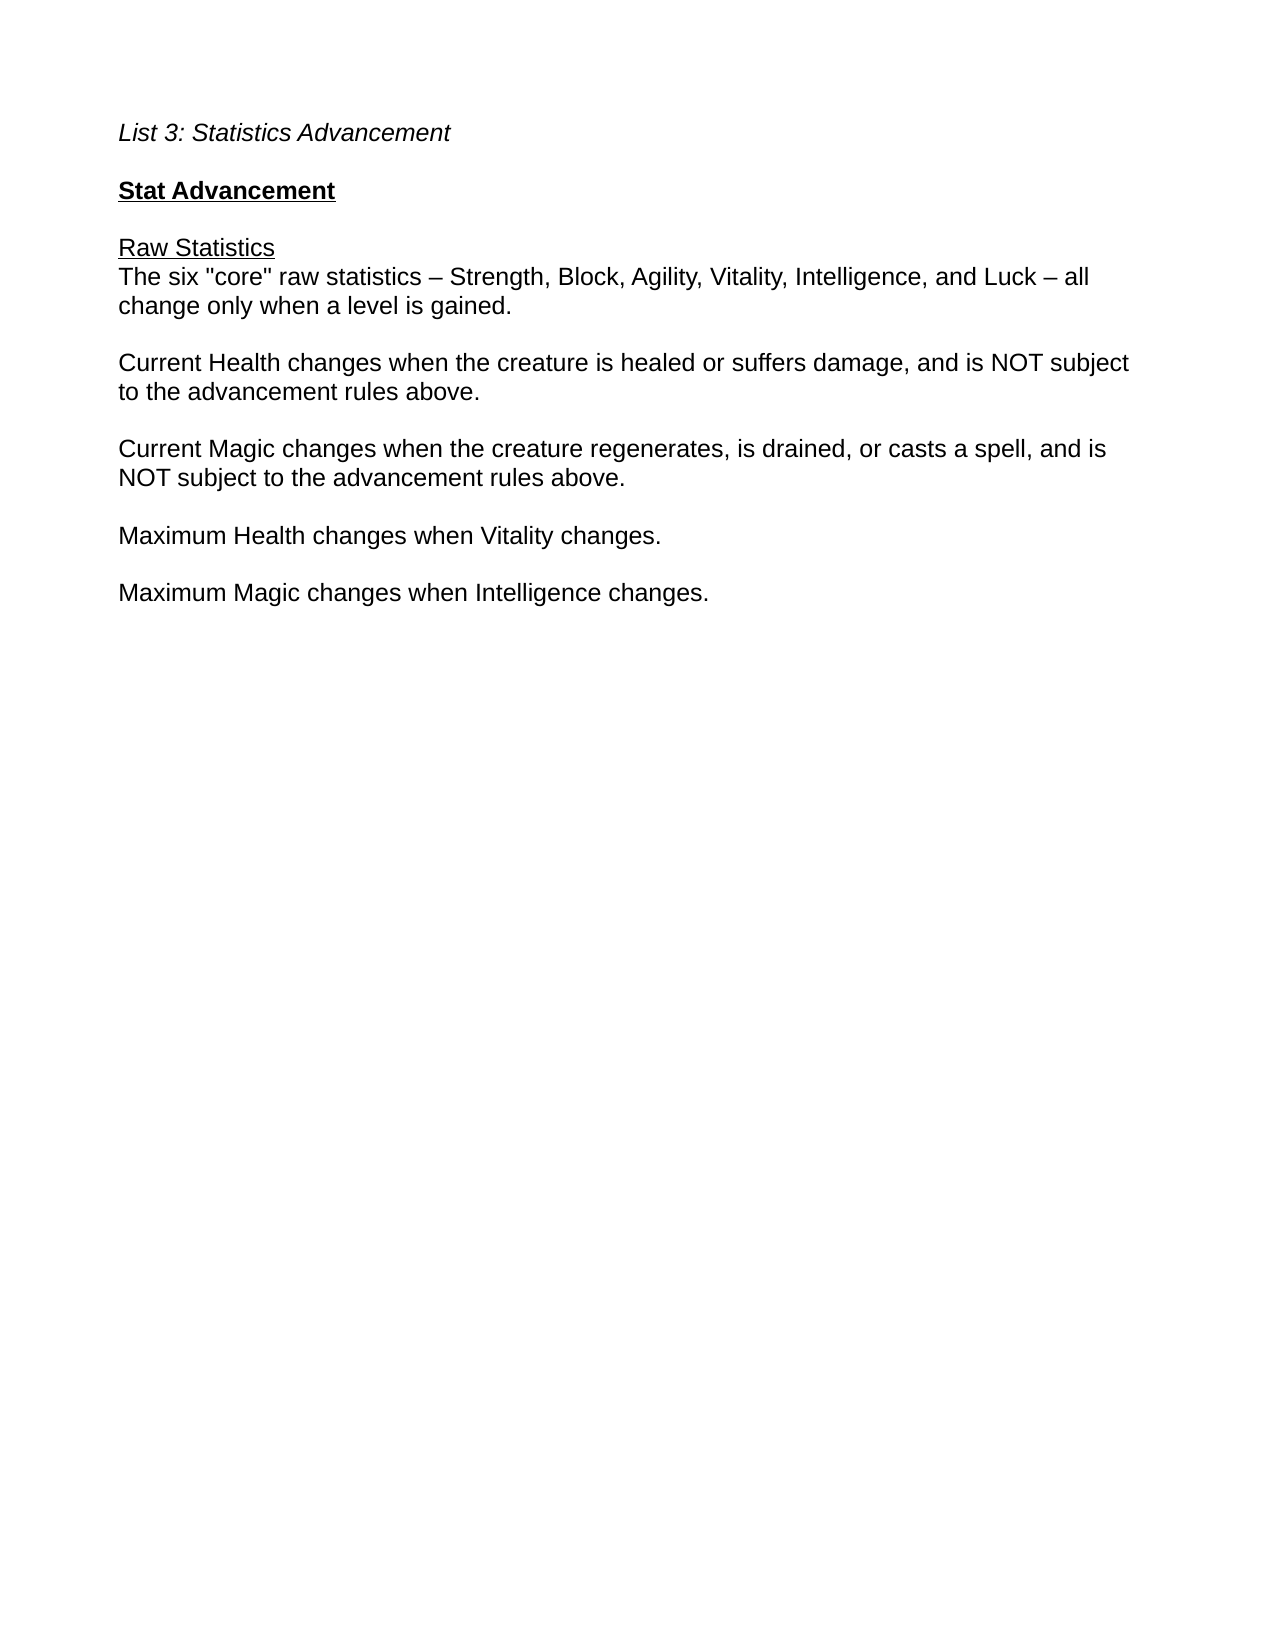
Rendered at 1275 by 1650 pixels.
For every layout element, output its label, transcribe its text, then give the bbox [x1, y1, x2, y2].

text Maximum Magic changes when Intelligence changes. [118, 578, 1157, 607]
text Stat Advancement [118, 176, 1157, 204]
text List 3: Statistics Advancement [118, 118, 1157, 147]
text Maximum Health changes when Vitality changes. [118, 521, 1157, 549]
text The six "core" raw statistics – Strength, Block, Agility, Vitality, Intelligence, and Luck – all change only when a level is gained. [118, 262, 1157, 319]
text Raw Statistics [118, 233, 1157, 262]
text Current Magic changes when the creature regenerates, is drained, or casts a spell, and is NOT subject to the advancement rules above. [118, 434, 1157, 492]
text Current Health changes when the creature is healed or suffers damage, and is NOT subject to the advancement rules above. [118, 348, 1157, 406]
